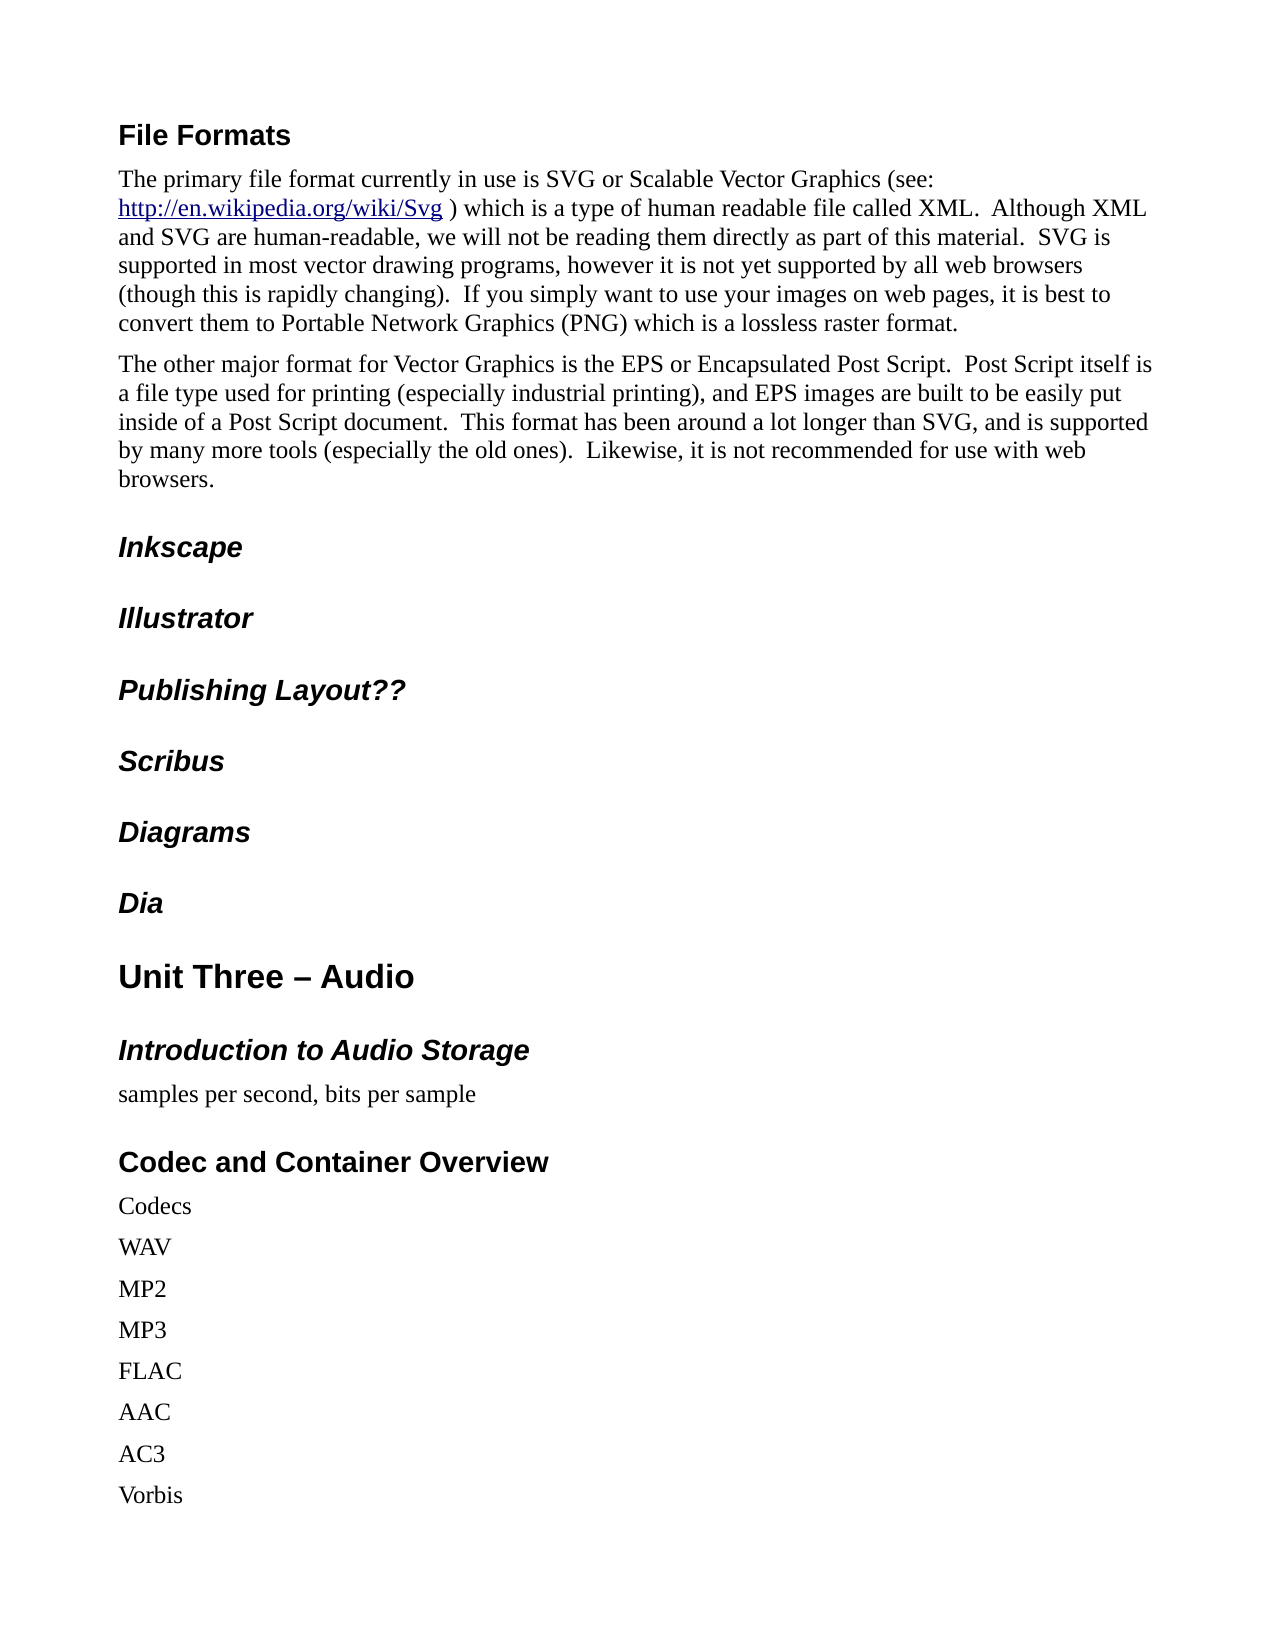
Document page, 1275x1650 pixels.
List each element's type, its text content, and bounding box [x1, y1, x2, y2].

subtitle Scribus [118, 743, 1157, 777]
subtitle File Formats [118, 118, 1157, 152]
text MP3 [118, 1315, 1157, 1344]
subtitle Inkscape [118, 530, 1157, 564]
subtitle Publishing Layout?? [118, 672, 1157, 706]
subtitle Introduction to Audio Storage [118, 1033, 1157, 1066]
text WAV [118, 1232, 1157, 1261]
subtitle Illustrator [118, 601, 1157, 635]
text samples per second, bits per sample [118, 1079, 1157, 1108]
subtitle Codec and Container Overview [118, 1145, 1157, 1179]
text Codecs [118, 1191, 1157, 1220]
text The other major format for Vector Graphics is the EPS or Encapsulated Post Script. Post Script itself is a file type used for printing (especially industrial printing), and EPS images are built to be easily put inside of a Post Script document. This format has been around a lot longer than SVG, and is supported by many more tools (especially the old ones). Likewise, it is not recommended for use with web browsers. [118, 349, 1157, 493]
text AAC [118, 1397, 1157, 1426]
text FLAC [118, 1356, 1157, 1385]
text The primary file format currently in use is SVG or Scalable Vector Graphics (see: http://en.wikipedia.org/wiki/Svg ) which is a type of human readable file called XML. Although XML and SVG are human-readable, we will not be reading them directly as part of this material. SVG is supported in most vector drawing programs, however it is not yet supported by all web browsers (though this is rapidly changing). If you simply want to use your images on web pages, it is best to convert them to Portable Network Graphics (PNG) which is a lossless raster format. [118, 164, 1157, 337]
text Vorbis [118, 1480, 1157, 1509]
text AC3 [118, 1439, 1157, 1467]
text MP2 [118, 1274, 1157, 1302]
subtitle Diagrams [118, 814, 1157, 848]
subtitle Dia [118, 886, 1157, 919]
subtitle Unit Three – Audio [118, 957, 1157, 995]
